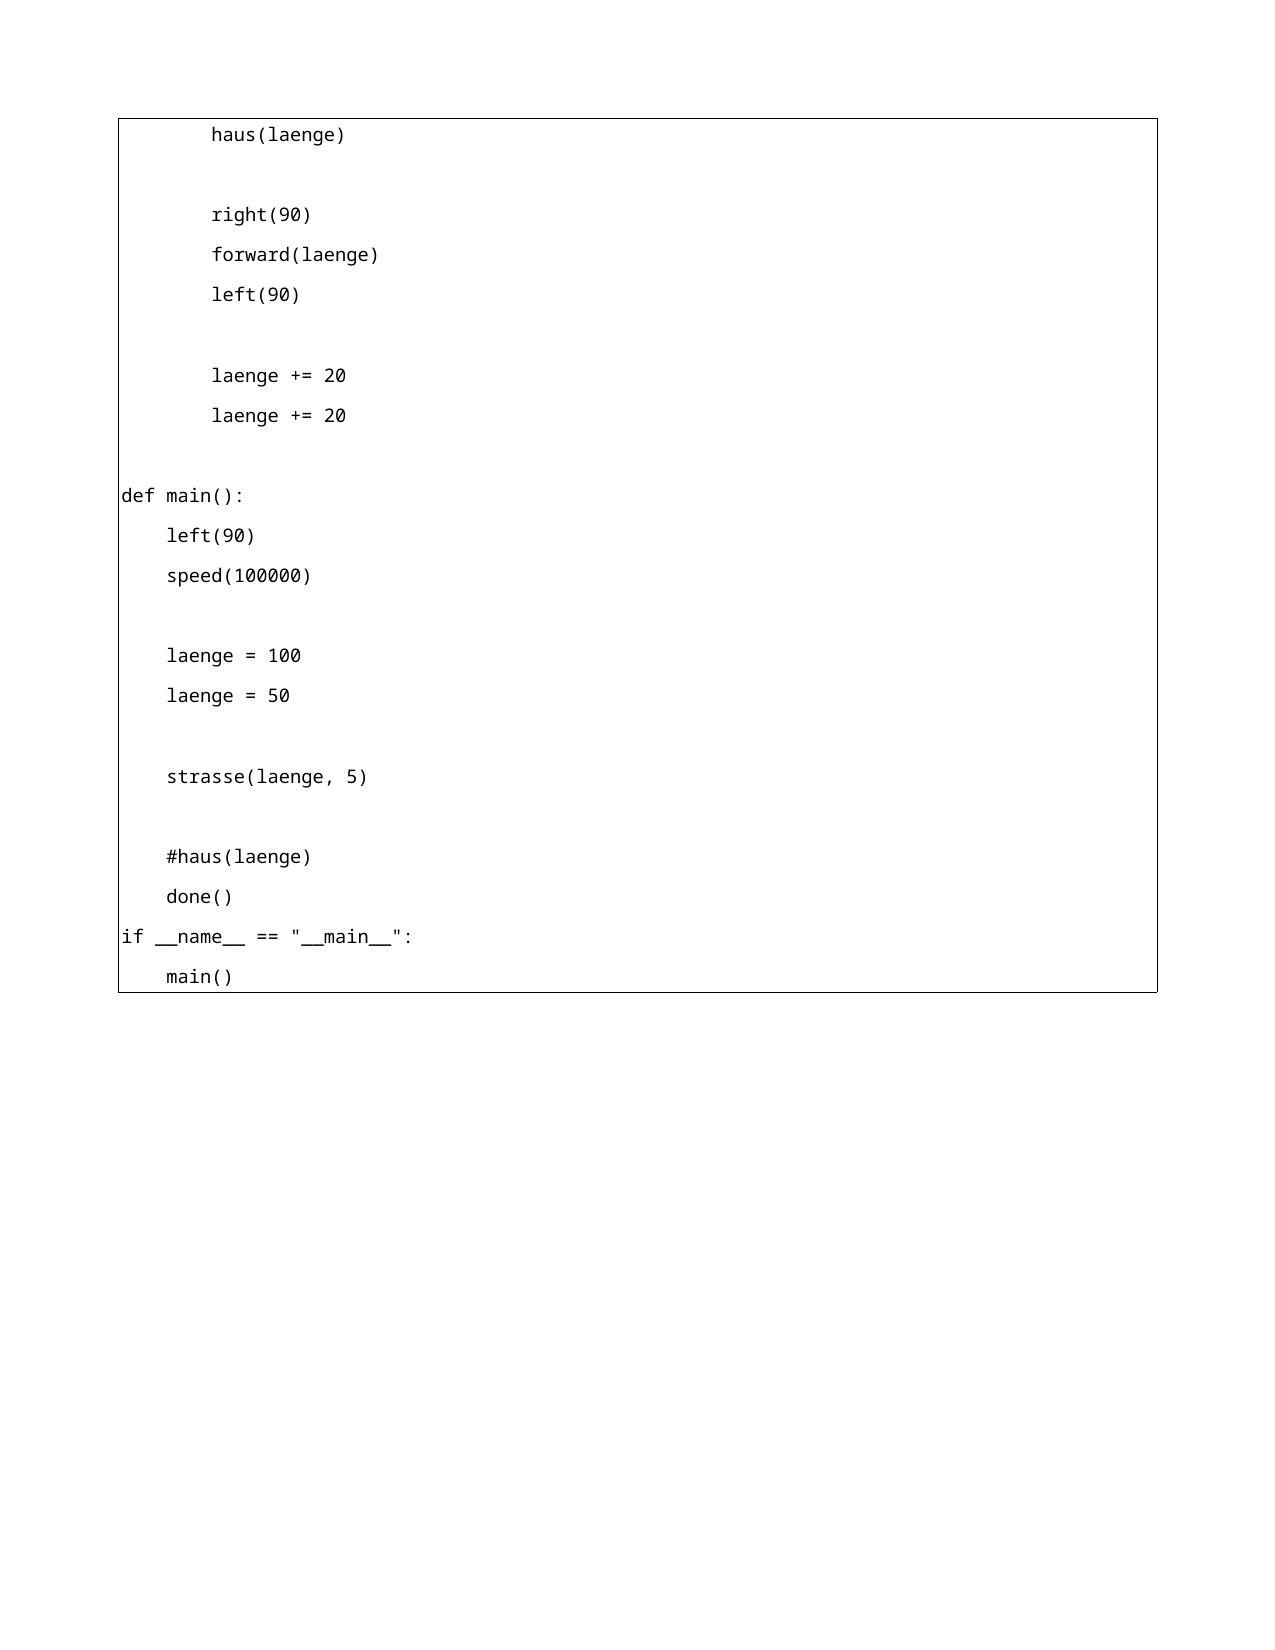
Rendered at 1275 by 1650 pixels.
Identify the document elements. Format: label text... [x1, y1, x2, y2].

text if __name__ == "__main__": [119, 920, 1157, 949]
text laenge += 20 [119, 359, 1157, 387]
text def main(): [119, 479, 1157, 508]
text #haus(laenge) [119, 840, 1157, 869]
text done() [119, 880, 1157, 909]
text haus(laenge) [119, 119, 1157, 147]
text speed(100000) [119, 559, 1157, 588]
text left(90) [119, 519, 1157, 548]
text laenge = 100 [119, 639, 1157, 668]
text laenge += 20 [119, 399, 1157, 427]
text right(90) [119, 198, 1157, 227]
text left(90) [119, 278, 1157, 307]
text forward(laenge) [119, 238, 1157, 267]
text strasse(laenge, 5) [119, 760, 1157, 788]
text laenge = 50 [119, 679, 1157, 708]
text main() [119, 960, 1157, 992]
